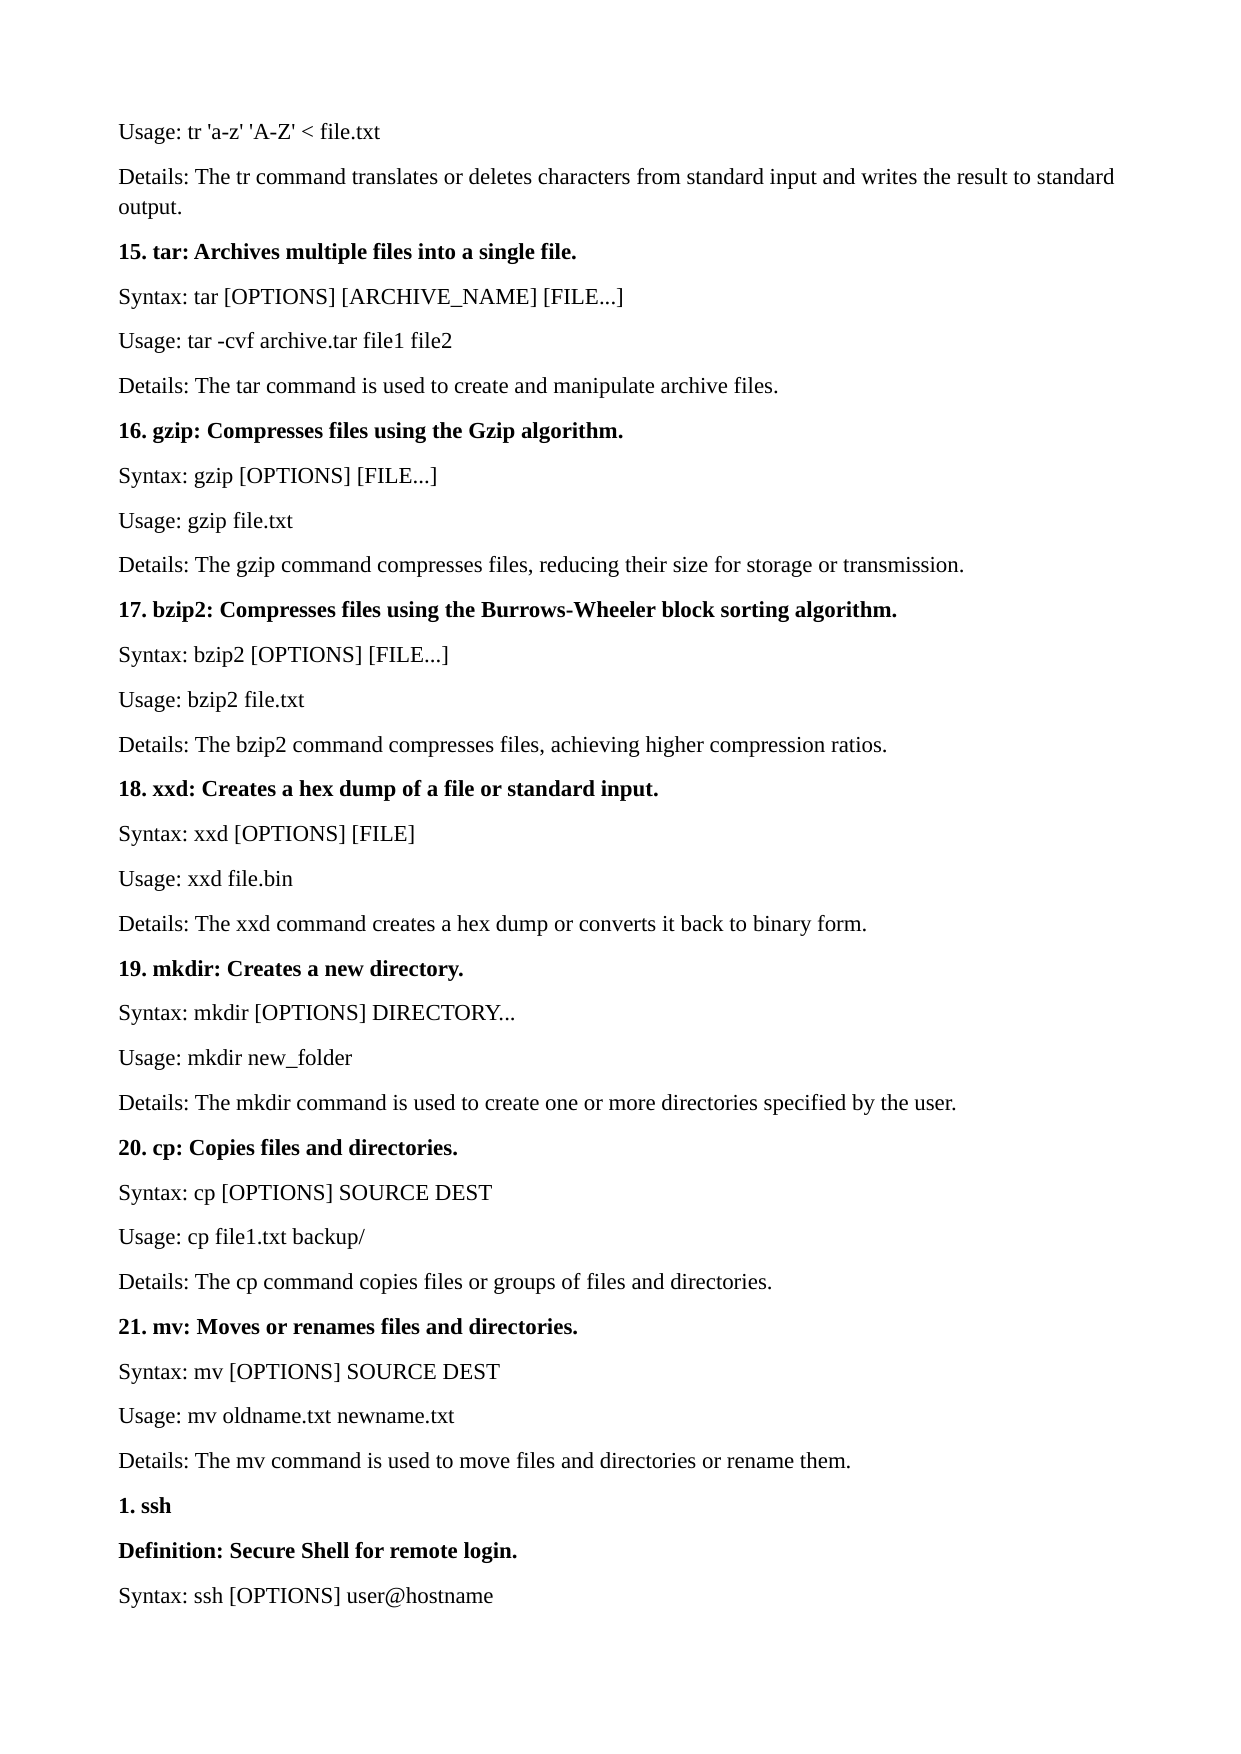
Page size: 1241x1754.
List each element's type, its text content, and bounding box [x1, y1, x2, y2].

text Usage: mv oldname.txt newname.txt [118, 1402, 1122, 1429]
text Syntax: mkdir [OPTIONS] DIRECTORY... [118, 999, 1122, 1026]
text Usage: bzip2 file.txt [118, 686, 1122, 712]
text 1. ssh [118, 1492, 1122, 1518]
text Details: The tar command is used to create and manipulate archive files. [118, 372, 1122, 399]
text Usage: mkdir new_folder [118, 1044, 1122, 1071]
text 19. mkdir: Creates a new directory. [118, 954, 1122, 981]
text Definition: Secure Shell for remote login. [118, 1537, 1122, 1563]
text Details: The cp command copies files or groups of files and directories. [118, 1268, 1122, 1294]
text Usage: gzip file.txt [118, 507, 1122, 533]
text Details: The gzip command compresses files, reducing their size for storage or transmission. [118, 551, 1122, 578]
text Syntax: ssh [OPTIONS] user@hostname [118, 1582, 1122, 1608]
text 20. cp: Copies files and directories. [118, 1134, 1122, 1160]
text Details: The mkdir command is used to create one or more directories specified by the user. [118, 1089, 1122, 1115]
text Usage: tr 'a-z' 'A-Z' < file.txt [118, 118, 1122, 144]
text 15. tar: Archives multiple files into a single file. [118, 238, 1122, 264]
text Syntax: tar [OPTIONS] [ARCHIVE_NAME] [FILE...] [118, 283, 1122, 309]
text Syntax: xxd [OPTIONS] [FILE] [118, 820, 1122, 847]
text Details: The tr command translates or deletes characters from standard input and writes the result to standard output. [118, 163, 1122, 219]
text Details: The bzip2 command compresses files, achieving higher compression ratios. [118, 731, 1122, 757]
text Syntax: gzip [OPTIONS] [FILE...] [118, 462, 1122, 488]
text Syntax: cp [OPTIONS] SOURCE DEST [118, 1178, 1122, 1205]
text Details: The mv command is used to move files and directories or rename them. [118, 1447, 1122, 1474]
text 17. bzip2: Compresses files using the Burrows-Wheeler block sorting algorithm. [118, 596, 1122, 623]
text Usage: cp file1.txt backup/ [118, 1223, 1122, 1250]
text Usage: xxd file.bin [118, 865, 1122, 891]
text 16. gzip: Compresses files using the Gzip algorithm. [118, 417, 1122, 443]
text Syntax: bzip2 [OPTIONS] [FILE...] [118, 641, 1122, 667]
text Details: The xxd command creates a hex dump or converts it back to binary form. [118, 910, 1122, 936]
text Syntax: mv [OPTIONS] SOURCE DEST [118, 1358, 1122, 1384]
text 18. xxd: Creates a hex dump of a file or standard input. [118, 775, 1122, 802]
text Usage: tar -cvf archive.tar file1 file2 [118, 327, 1122, 354]
text 21. mv: Moves or renames files and directories. [118, 1313, 1122, 1339]
